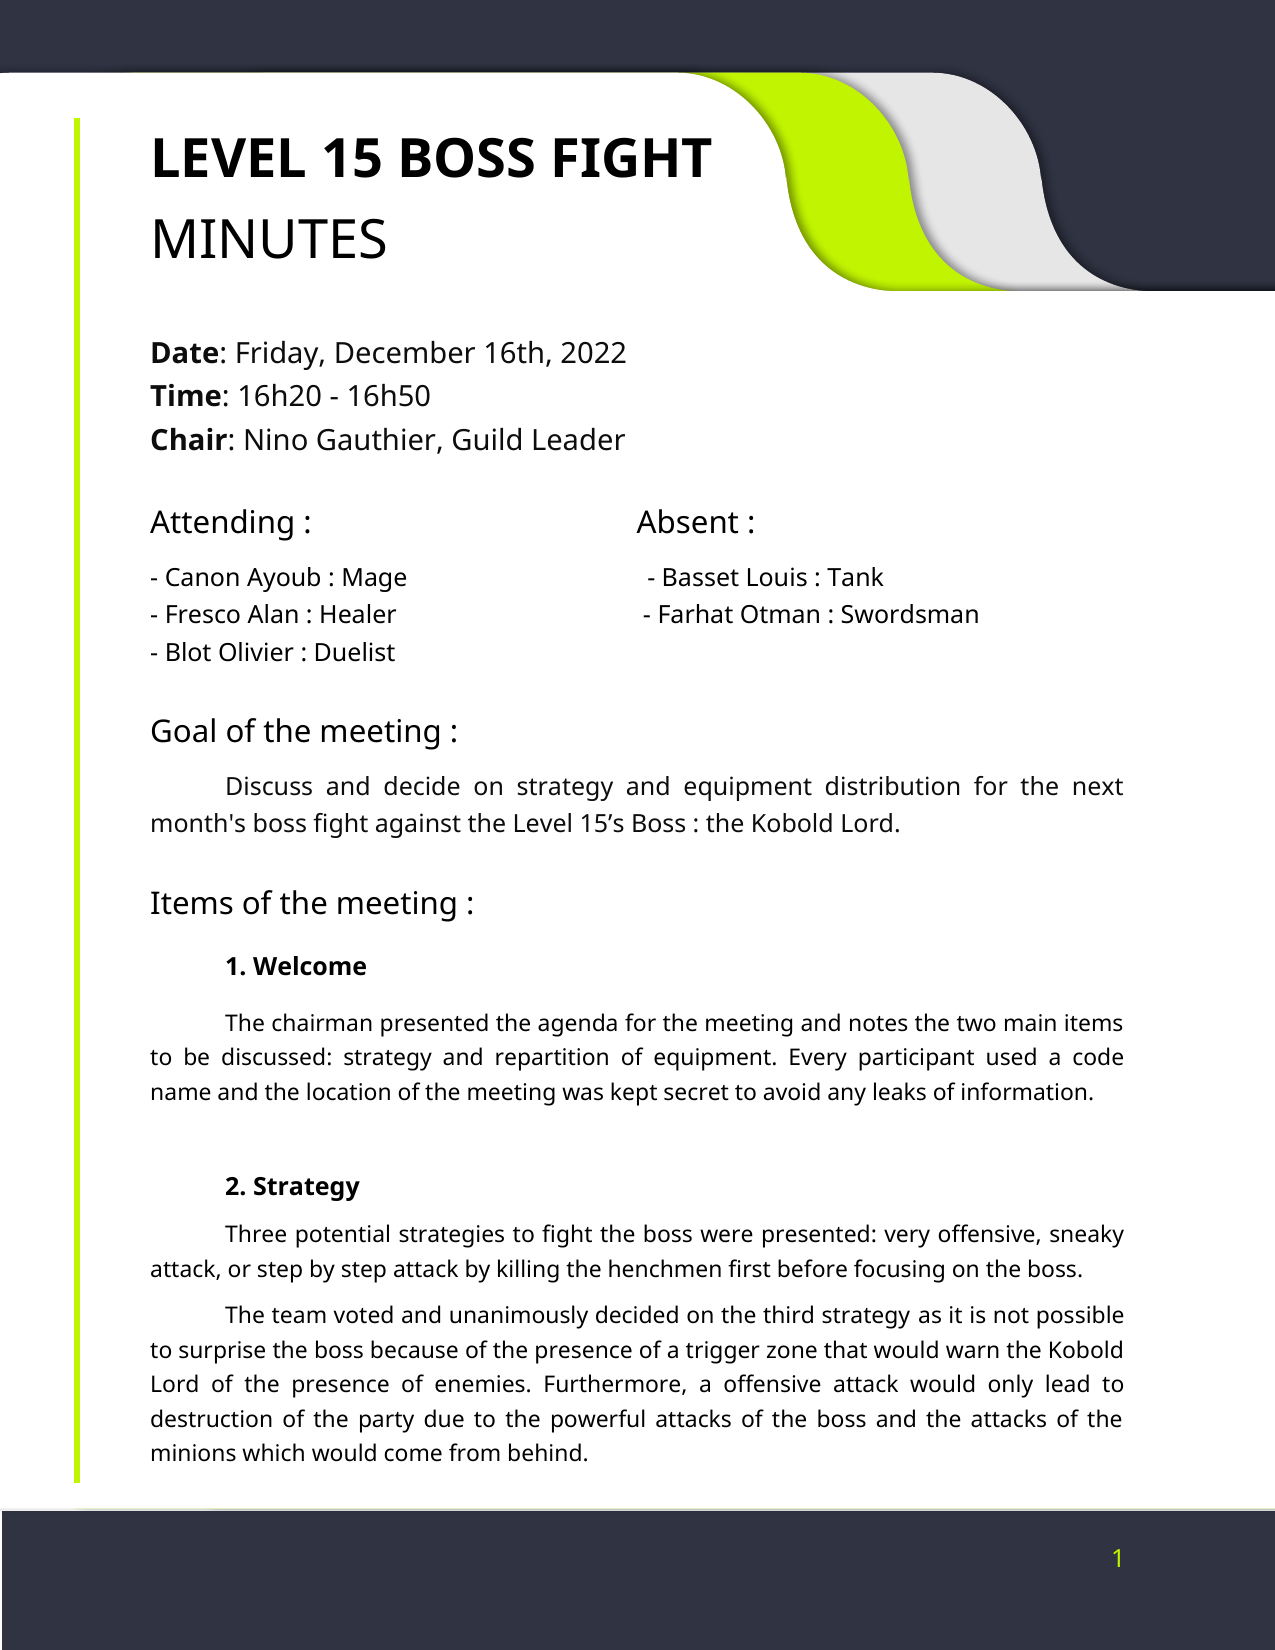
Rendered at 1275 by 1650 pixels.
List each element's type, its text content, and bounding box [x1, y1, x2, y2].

text Time: 16h20 - 16h50 [150, 376, 1125, 415]
text Three potential strategies to fight the boss were presented: very offensive, sneaky attack, or step by step attack by killing the henchmen first before focusing on the boss. [150, 1218, 1125, 1284]
subtitle Items of the meeting : [150, 881, 1125, 924]
text Date: Friday, December 16th, 2022 [150, 332, 1125, 372]
title Level 15 Boss Fight [150, 120, 1125, 194]
subtitle Goal of the meeting : [150, 709, 1125, 752]
text 2. Strategy [150, 1168, 1125, 1202]
subtitle 1. Welcome [150, 949, 1125, 983]
subtitle Attending : Absent : [150, 501, 1125, 543]
text - Canon Ayoub : Mage - Basset Louis : Tank - Fresco Alan : Healer - Farhat Otman : Swordsman - Blot Olivier : Duelist [150, 560, 1125, 669]
subtitle The chairman presented the agenda for the meeting and notes the two main items to be discussed: strategy and repartition of equipment. Every participant used a code name and the location of the meeting was kept secret to avoid any leaks of information. [150, 1007, 1125, 1107]
text Chair: Nino Gauthier, Guild Leader [150, 419, 1125, 459]
text Discuss and decide on strategy and equipment distribution for the next month's boss fight against the Level 15’s Boss : the Kobold Lord. [150, 769, 1125, 840]
title Minutes [150, 201, 1125, 275]
text The team voted and unanimously decided on the third strategy as it is not possible to surprise the boss because of the presence of a trigger zone that would warn the Kobold Lord of the presence of enemies. Furthermore, a offensive attack would only lead to destruction of the party due to the powerful attacks of the boss and the attacks of the minions which would come from behind. [150, 1299, 1125, 1468]
